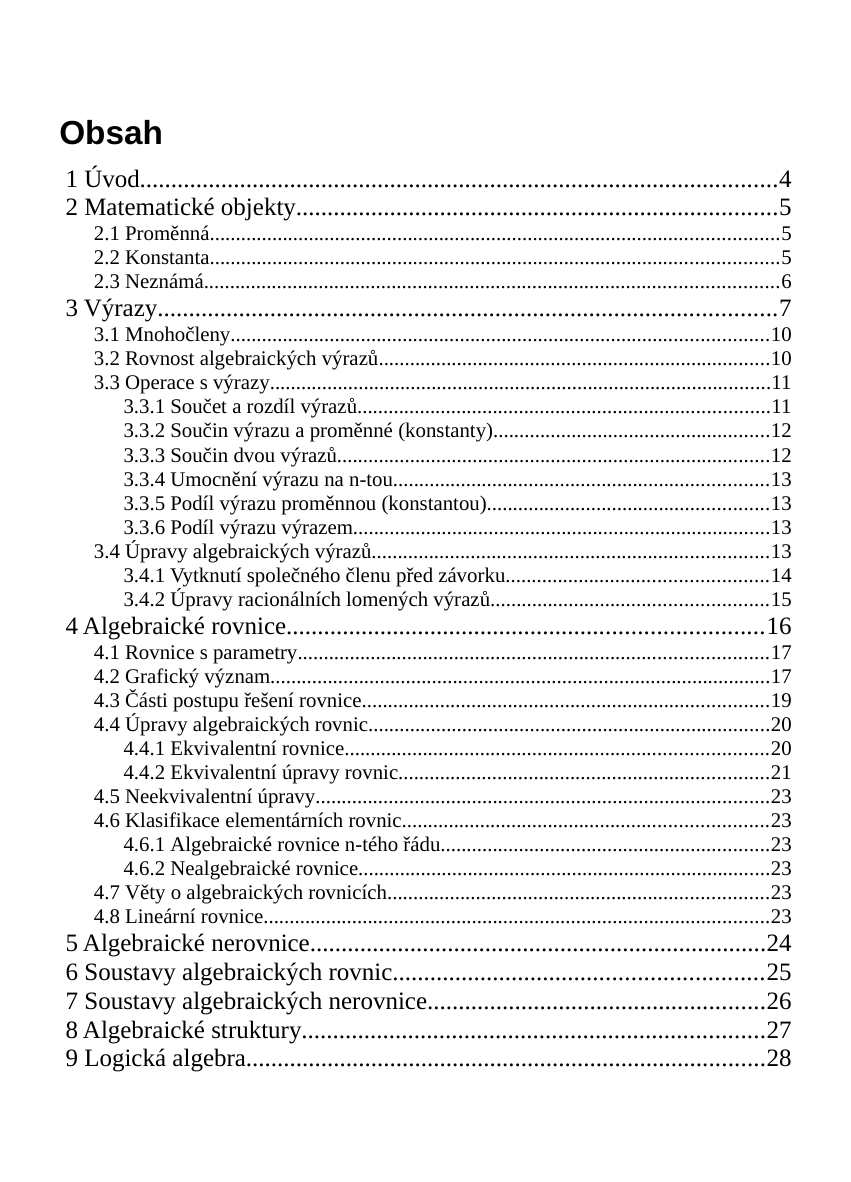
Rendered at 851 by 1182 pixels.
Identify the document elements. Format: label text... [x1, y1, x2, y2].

text 4.6.2 Nealgebraické rovnice 23 [118, 856, 791, 880]
text 2.2 Konstanta 5 [88, 245, 791, 269]
text 4.1 Rovnice s parametry 17 [88, 640, 791, 664]
text 9 Logická algebra 28 [59, 1043, 791, 1072]
text 2.3 Neznámá 6 [88, 269, 791, 293]
text 3.2 Rovnost algebraických výrazů 10 [88, 346, 791, 370]
text 4.2 Grafický význam 17 [88, 664, 791, 688]
text 4.4 Úpravy algebraických rovnic 20 [88, 712, 791, 736]
text 6 Soustavy algebraických rovnic 25 [59, 957, 791, 986]
text 3.3.6 Podíl výrazu výrazem 13 [118, 515, 791, 539]
text 3.3.5 Podíl výrazu proměnnou (konstantou) 13 [118, 491, 791, 515]
text 8 Algebraické struktury 27 [59, 1015, 791, 1043]
text 2.1 Proměnná 5 [88, 221, 791, 245]
text 3.3.1 Součet a rozdíl výrazů 11 [118, 394, 791, 418]
text 4.4.1 Ekvivalentní rovnice 20 [118, 736, 791, 760]
text 3.3.2 Součin výrazu a proměnné (konstanty) 12 [118, 418, 791, 442]
text 3.4 Úpravy algebraických výrazů 13 [88, 539, 791, 563]
text 4.7 Věty o algebraických rovnicích 23 [88, 880, 791, 904]
text 3.3.3 Součin dvou výrazů 12 [118, 442, 791, 467]
text 4.6.1 Algebraické rovnice n-tého řádu 23 [118, 832, 791, 856]
text 4.6 Klasifikace elementárních rovnic 23 [88, 808, 791, 832]
text 5 Algebraické nerovnice 24 [59, 928, 791, 957]
text 4 Algebraické rovnice 16 [59, 611, 791, 640]
text 3.3 Operace s výrazy 11 [88, 370, 791, 394]
text 7 Soustavy algebraických nerovnice 26 [59, 986, 791, 1015]
text 4.5 Neekvivalentní úpravy 23 [88, 784, 791, 808]
text 3.1 Mnohočleny 10 [88, 322, 791, 346]
text 3.4.1 Vytknutí společného členu před závorku 14 [118, 563, 791, 587]
text 4.3 Části postupu řešení rovnice 19 [88, 688, 791, 712]
subtitle Obsah [59, 113, 791, 151]
text 3.4.2 Úpravy racionálních lomených výrazů 15 [118, 587, 791, 611]
text 3 Výrazy 7 [59, 293, 791, 322]
text 2 Matematické objekty 5 [59, 192, 791, 221]
text 4.8 Lineární rovnice 23 [88, 904, 791, 928]
text 4.4.2 Ekvivalentní úpravy rovnic 21 [118, 760, 791, 784]
text 1 Úvod 4 [59, 164, 791, 192]
text 3.3.4 Umocnění výrazu na n-tou 13 [118, 467, 791, 491]
